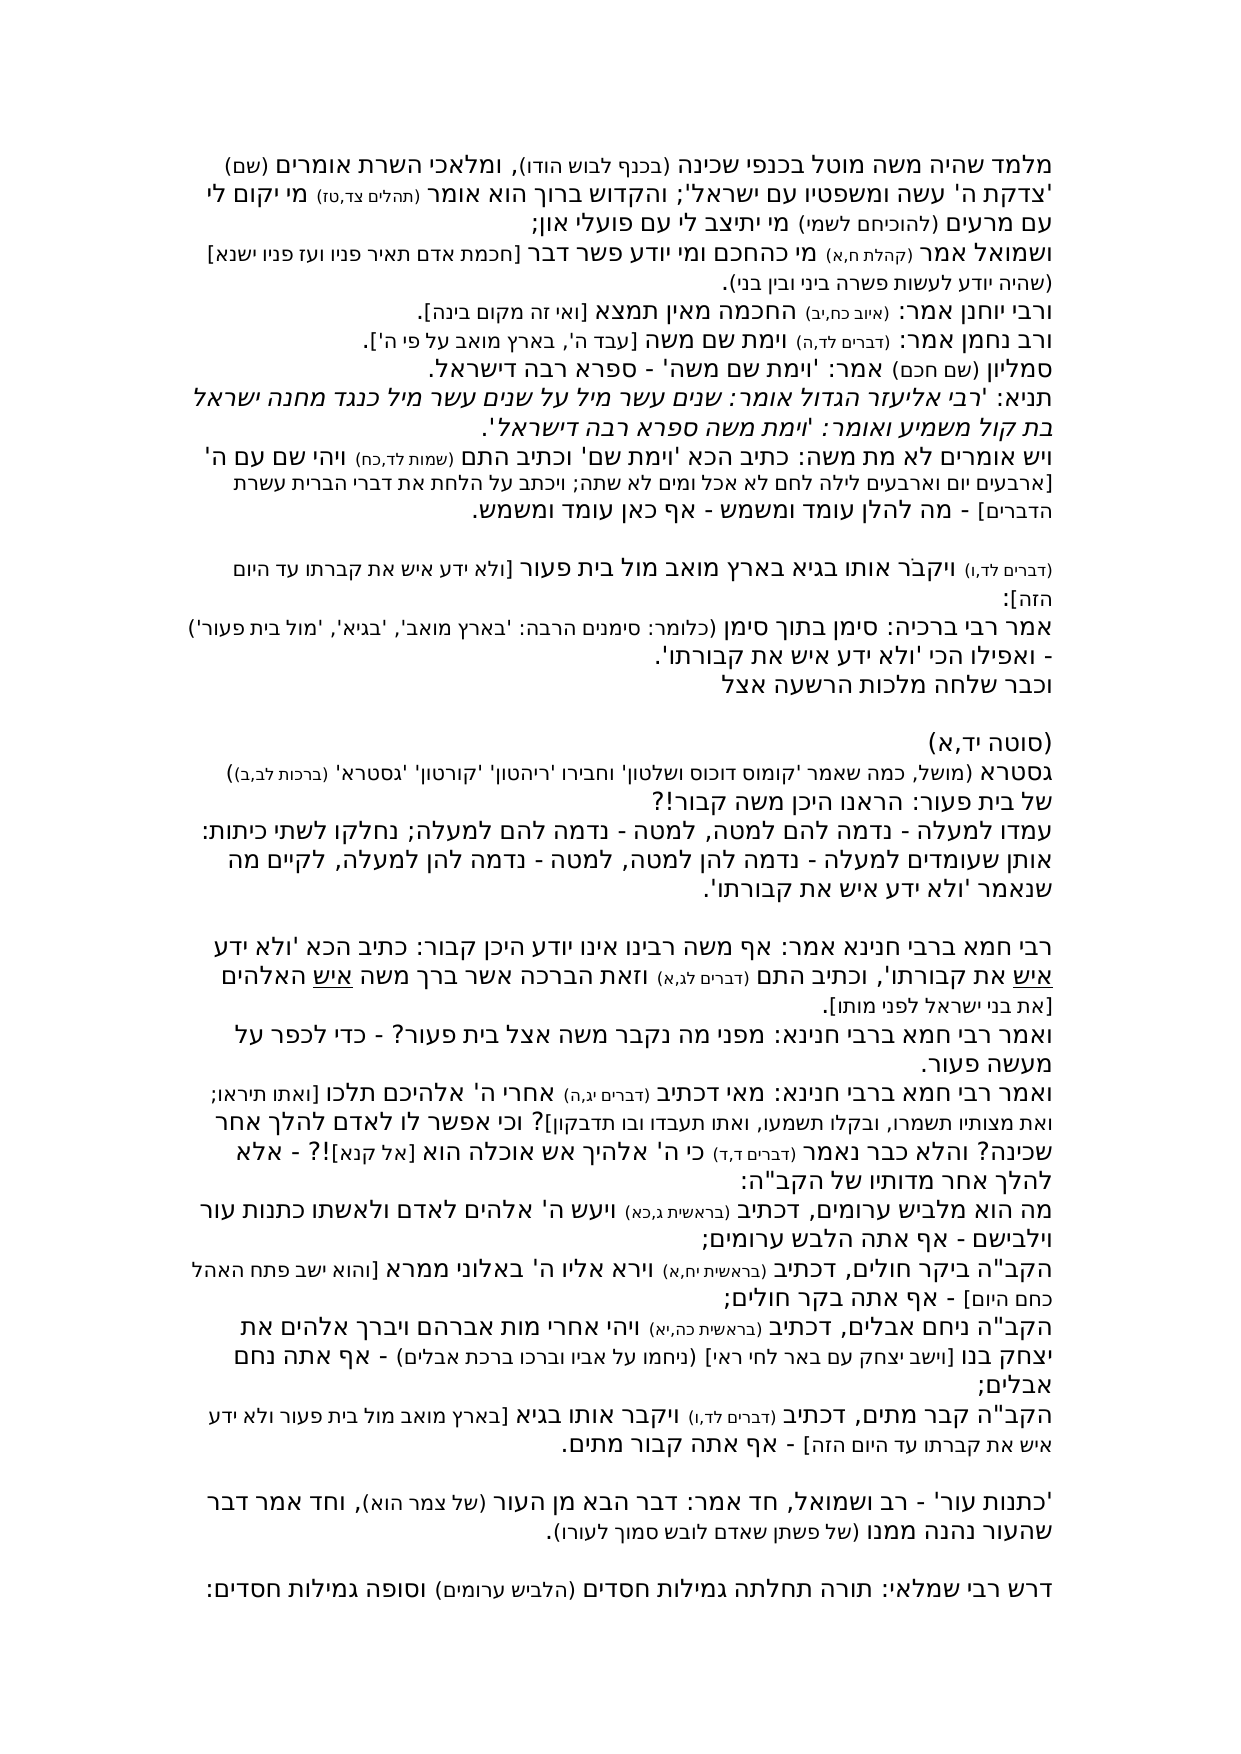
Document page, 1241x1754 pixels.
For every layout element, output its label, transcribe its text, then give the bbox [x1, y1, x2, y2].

text הקב"ה ניחם אבלים, דכתיב (בראשית כה,יא) ויהי אחרי מות אברהם ויברך אלהים את יצחק בנו [וישב יצחק עם באר לחי ראי] (ניחמו על אביו וברכו ברכת אבלים) - אף אתה נחם אבלים; [187, 1312, 1053, 1400]
text (דברים לד,ו) ויקבֹר אותו בגיא בארץ מואב מול בית פעור [ולא ידע איש את קברתו עד היום הזה]: [187, 553, 1053, 612]
text ורבי יוחנן אמר: (איוב כח,יב) החכמה מאין תמצא [ואי זה מקום בינה]. [187, 296, 1053, 325]
text סמליון (שם חכם) אמר: 'וימת שם משה' - ספרא רבה דישראל. [187, 354, 1053, 383]
text אמר רבי ברכיה: סימן בתוך סימן (כלומר: סימנים הרבה: 'בארץ מואב', 'בגיא', 'מול בית פעור') - ואפילו הכי 'ולא ידע איש את קבורתו'. [187, 612, 1053, 670]
text (סוטה יד,א) [187, 728, 1053, 757]
text רבי חמא ברבי חנינא אמר: אף משה רבינו אינו יודע היכן קבור: כתיב הכא 'ולא ידע איש את קבורתו', וכתיב התם (דברים לג,א) וזאת הברכה אשר ברך משה איש האלהים [את בני ישראל לפני מותו]. [187, 932, 1053, 1020]
text ורב נחמן אמר: (דברים לד,ה) וימת שם משה [עבד ה', בארץ מואב על פי ה']. [187, 325, 1053, 354]
text מה הוא מלביש ערומים, דכתיב (בראשית ג,כא) ויעש ה' אלהים לאדם ולאשתו כתנות עור וילבישם - אף אתה הלבש ערומים; [187, 1195, 1053, 1254]
text מלמד שהיה משה מוטל בכנפי שכינה (בכנף לבוש הודו), ומלאכי השרת אומרים (שם) 'צדקת ה' עשה ומשפטיו עם ישראל'; והקדוש ברוך הוא אומר (תהלים צד,טז) מי יקום לי עם מרעים (להוכיחם לשמי) מי יתיצב לי עם פועלי און; [187, 150, 1053, 238]
text 'כתנות עור' - רב ושמואל, חד אמר: דבר הבא מן העור (של צמר הוא), וחד אמר דבר שהעור נהנה ממנו (של פשתן שאדם לובש סמוך לעורו). [187, 1487, 1053, 1545]
text ושמואל אמר (קהלת ח,א) מי כהחכם ומי יודע פשר דבר [חכמת אדם תאיר פניו ועז פניו ישנא] (שהיה יודע לעשות פשרה ביני ובין בני). [187, 238, 1053, 296]
text הקב"ה קבר מתים, דכתיב (דברים לד,ו) ויקבר אותו בגיא [בארץ מואב מול בית פעור ולא ידע איש את קברתו עד היום הזה] - אף אתה קבור מתים. [187, 1400, 1053, 1458]
text תניא: 'רבי אליעזר הגדול אומר: שנים עשר מיל על שנים עשר מיל כנגד מחנה ישראל בת קול משמיע ואומר: 'וימת משה ספרא רבה דישראל'. [187, 383, 1053, 442]
text עמדו למעלה - נדמה להם למטה, למטה - נדמה להם למעלה; נחלקו לשתי כיתות: אותן שעומדים למעלה - נדמה להן למטה, למטה - נדמה להן למעלה, לקיים מה שנאמר 'ולא ידע איש את קבורתו'. [187, 816, 1053, 903]
text הקב"ה ביקר חולים, דכתיב (בראשית יח,א) וירא אליו ה' באלוני ממרא [והוא ישב פתח האהל כחם היום] - אף אתה בקר חולים; [187, 1254, 1053, 1312]
text וכבר שלחה מלכות הרשעה אצל [187, 670, 1053, 699]
text ויש אומרים לא מת משה: כתיב הכא 'וימת שם' וכתיב התם (שמות לד,כח) ויהי שם עם ה' [ארבעים יום וארבעים לילה לחם לא אכל ומים לא שתה; ויכתב על הלחת את דברי הברית עשרת הדברים] - מה להלן עומד ומשמש - אף כאן עומד ומשמש. [187, 442, 1053, 525]
text ואמר רבי חמא ברבי חנינא: מפני מה נקבר משה אצל בית פעור? - כדי לכפר על מעשה פעור. [187, 1020, 1053, 1078]
text גסטרא (מושל, כמה שאמר 'קומוס דוכוס ושלטון' וחבירו 'ריהטון' 'קורטון' 'גסטרא' (ברכות לב,ב)) של בית פעור: הראנו היכן משה קבור!? [187, 757, 1053, 816]
text ואמר רבי חמא ברבי חנינא: מאי דכתיב (דברים יג,ה) אחרי ה' אלהיכם תלכו [ואתו תיראו; ואת מצותיו תשמרו, ובקלו תשמעו, ואתו תעבדו ובו תדבקון]? וכי אפשר לו לאדם להלך אחר שכינה? והלא כבר נאמר (דברים ד,ד) כי ה' אלהיך אש אוכלה הוא [אל קנא]!? - אלא להלך אחר מדותיו של הקב"ה: [187, 1078, 1053, 1195]
text דרש רבי שמלאי: תורה תחלתה גמילות חסדים (הלביש ערומים) וסופה גמילות חסדים: [187, 1574, 1053, 1603]
